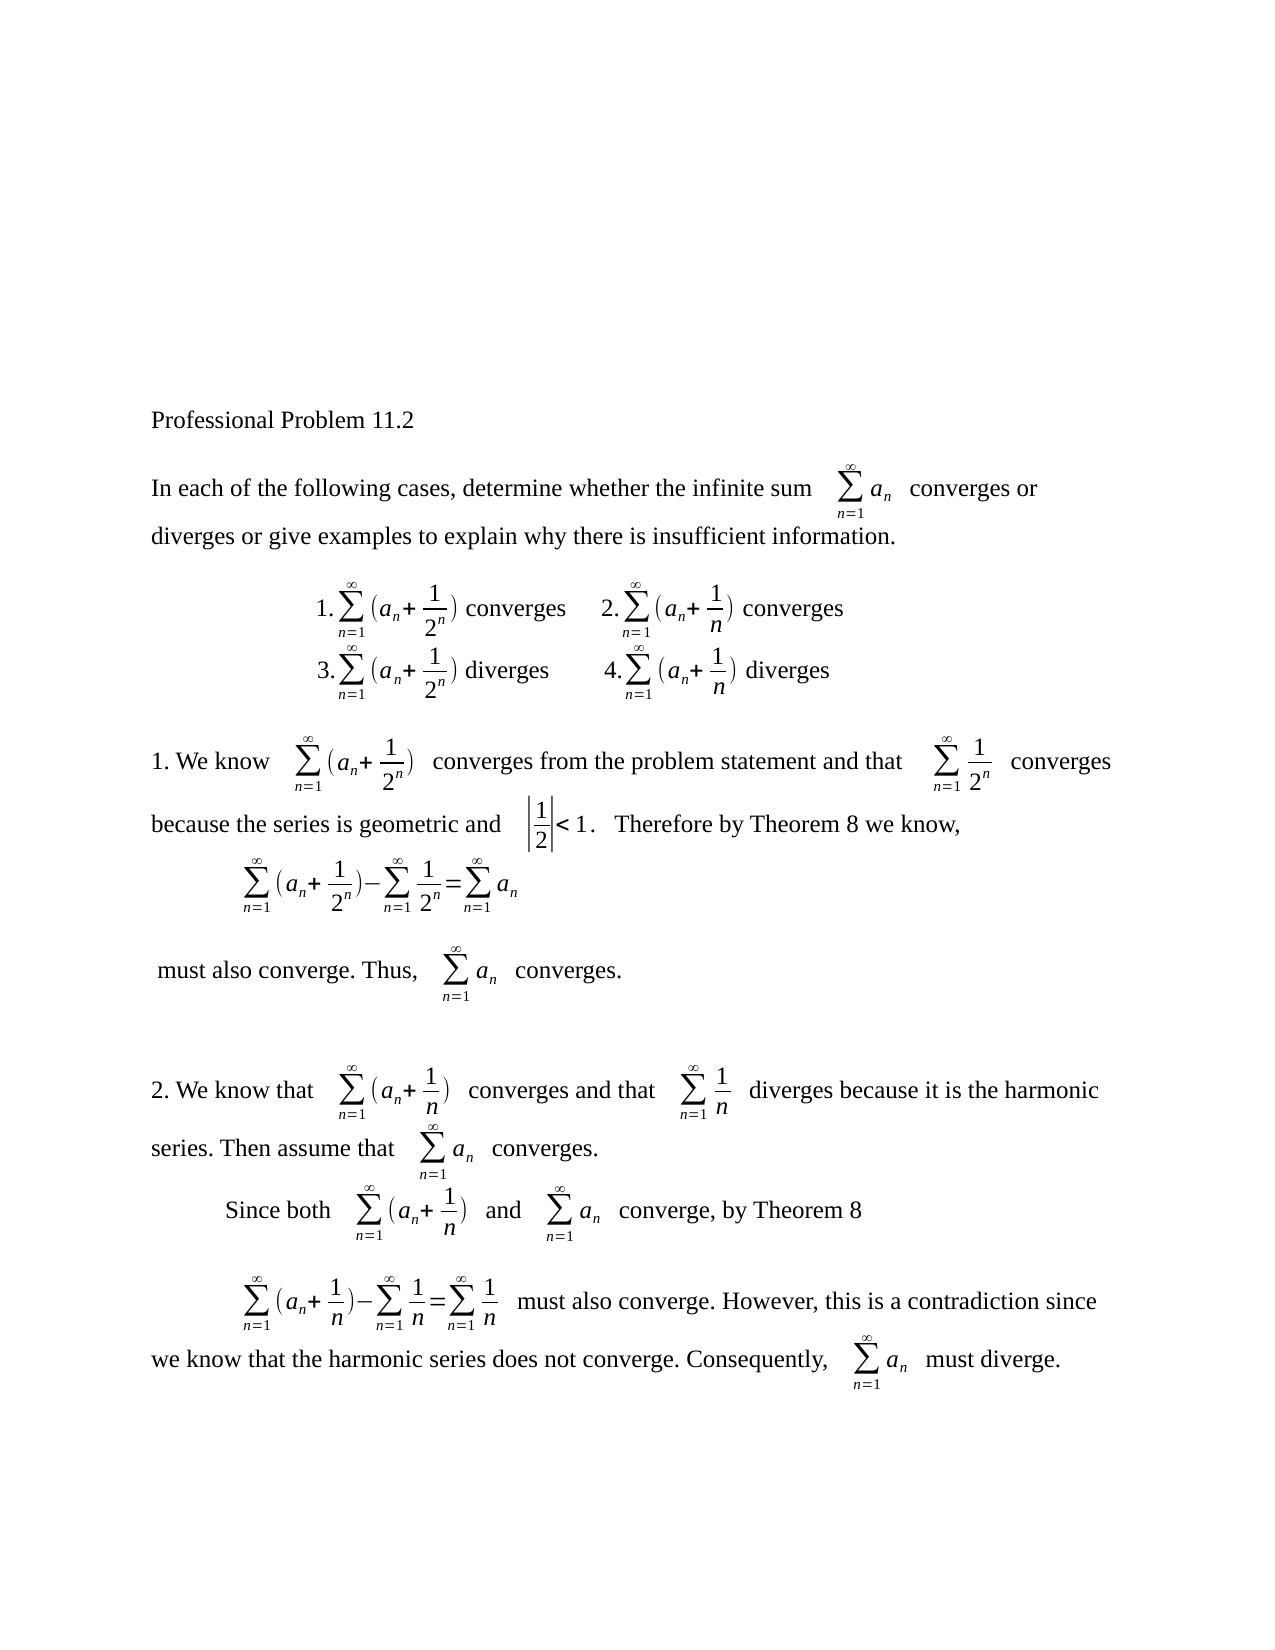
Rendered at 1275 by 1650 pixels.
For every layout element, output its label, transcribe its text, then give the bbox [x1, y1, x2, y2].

text must also converge. However, this is a contradiction since we know that the harmonic series does not converge. Consequently, must diverge. [151, 1272, 1123, 1393]
text 1. We know converges from the problem statement and that converges because the series is geometric and Therefore by Theorem 8 we know, [151, 733, 1123, 854]
text 2. We know that converges and that diverges because it is the harmonic series. Then assume that converges. [151, 1062, 1123, 1182]
text Professional Problem 11.2 [151, 406, 1123, 434]
text Since both and converge, by Theorem 8 [151, 1182, 1123, 1244]
text must also converge. Thus, converges. [151, 946, 1123, 1004]
text In each of the following cases, determine whether the infinite sum converges or diverges or give examples to explain why there is insufficient information. [151, 463, 1123, 550]
